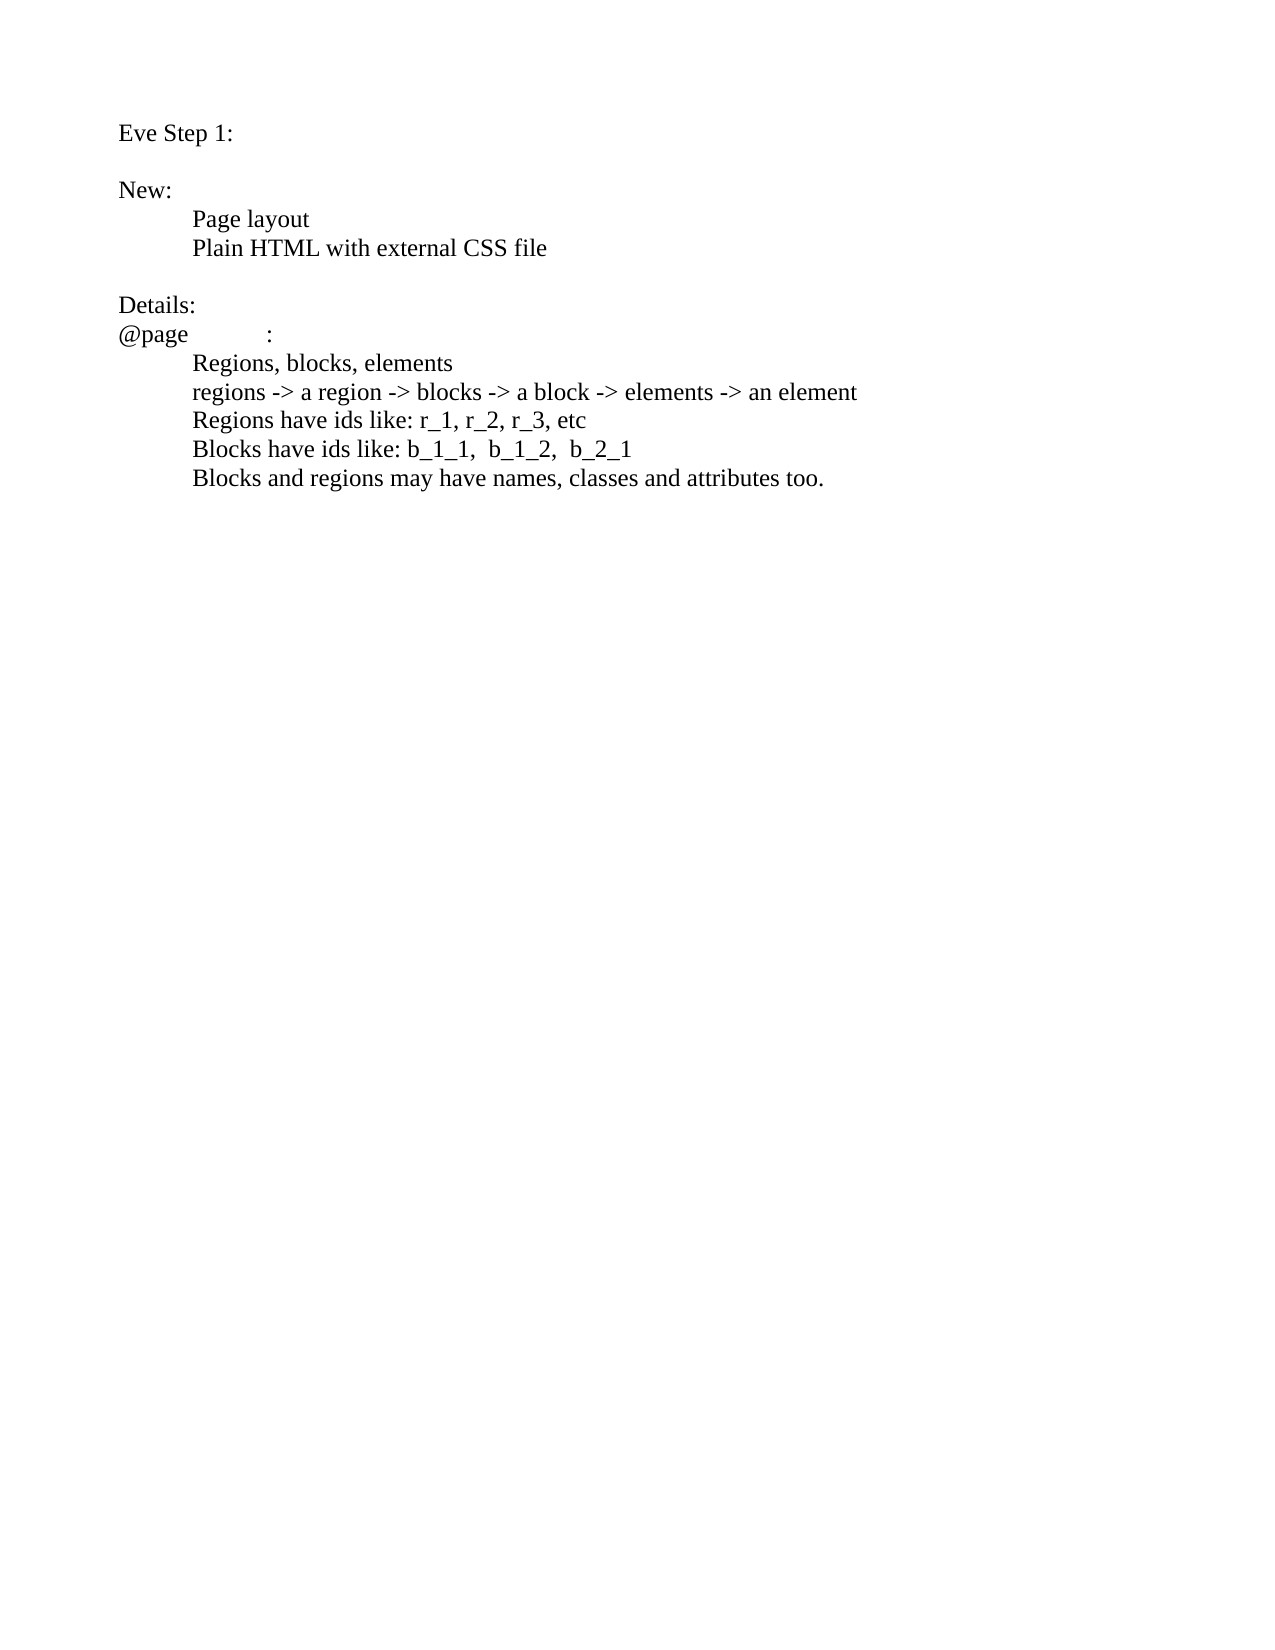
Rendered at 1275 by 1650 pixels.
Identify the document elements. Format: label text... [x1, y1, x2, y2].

text New: [118, 176, 1157, 204]
text Plain HTML with external CSS file [118, 233, 1157, 262]
text Page layout [118, 204, 1157, 233]
text Details: [118, 291, 1157, 319]
text Regions, blocks, elements [118, 348, 1157, 377]
text Blocks have ids like: b_1_1, b_1_2, b_2_1 [118, 434, 1157, 463]
text Regions have ids like: r_1, r_2, r_3, etc [118, 406, 1157, 434]
text @page : [118, 319, 1157, 348]
text Eve Step 1: [118, 118, 1157, 147]
text regions -> a region -> blocks -> a block -> elements -> an element [118, 377, 1157, 406]
text Blocks and regions may have names, classes and attributes too. [118, 463, 1157, 492]
